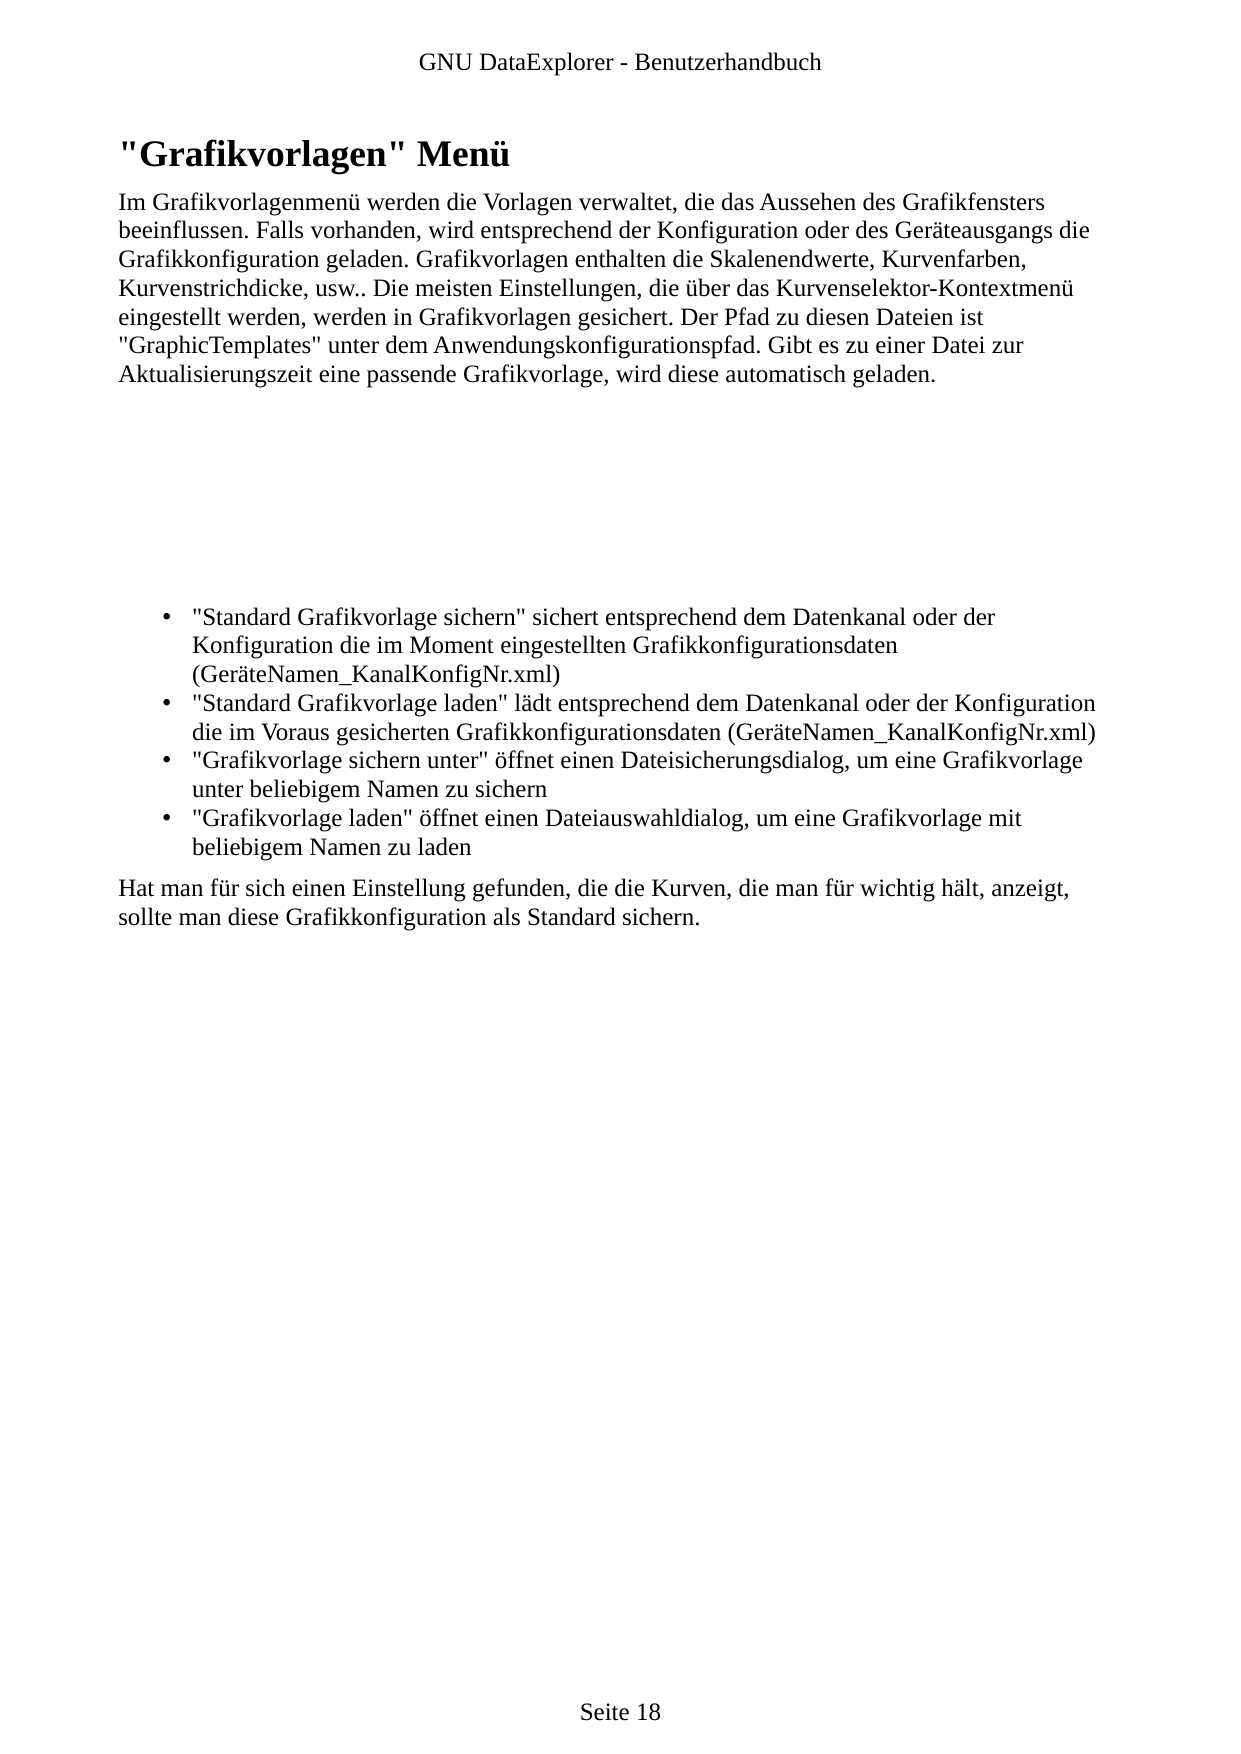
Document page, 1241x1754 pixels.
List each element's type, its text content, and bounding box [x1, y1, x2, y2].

text Hat man für sich einen Einstellung gefunden, die die Kurven, die man für wichtig hält, anzeigt, sollte man diese Grafikkonfiguration als Standard sichern. [118, 873, 1122, 959]
list "Standard Grafikvorlage sichern" sichert entsprechend dem Datenkanal oder der Konfiguration die im Moment eingestellten Grafikkonfigurationsdaten (GeräteNamen_KanalKonfigNr.xml) [162, 602, 1122, 688]
list "Standard Grafikvorlage laden" lädt entsprechend dem Datenkanal oder der Konfiguration die im Voraus gesicherten Grafikkonfigurationsdaten (GeräteNamen_KanalKonfigNr.xml) [162, 688, 1122, 745]
text Im Grafikvorlagenmenü werden die Vorlagen verwaltet, die das Aussehen des Grafikfensters beeinflussen. Falls vorhanden, wird entsprechend der Konfiguration oder des Geräteausgangs die Grafikkonfiguration geladen. Grafikvorlagen enthalten die Skalenendwerte, Kurvenfarben, Kurvenstrichdicke, usw.. Die meisten Einstellungen, die über das Kurvenselektor-Kontextmenü eingestellt werden, werden in Grafikvorlagen gesichert. Der Pfad zu diesen Dateien ist "GraphicTemplates" unter dem Anwendungskonfigurationspfad. Gibt es zu einer Datei zur Aktualisierungszeit eine passende Grafikvorlage, wird diese automatisch geladen. [118, 187, 1122, 388]
subtitle "Grafikvorlagen" Menü [118, 131, 1122, 174]
list "Grafikvorlage sichern unter" öffnet einen Dateisicherungsdialog, um eine Grafikvorlage unter beliebigem Namen zu sichern [162, 745, 1122, 803]
list "Grafikvorlage laden" öffnet einen Dateiauswahldialog, um eine Grafikvorlage mit beliebigem Namen zu laden [162, 803, 1122, 860]
